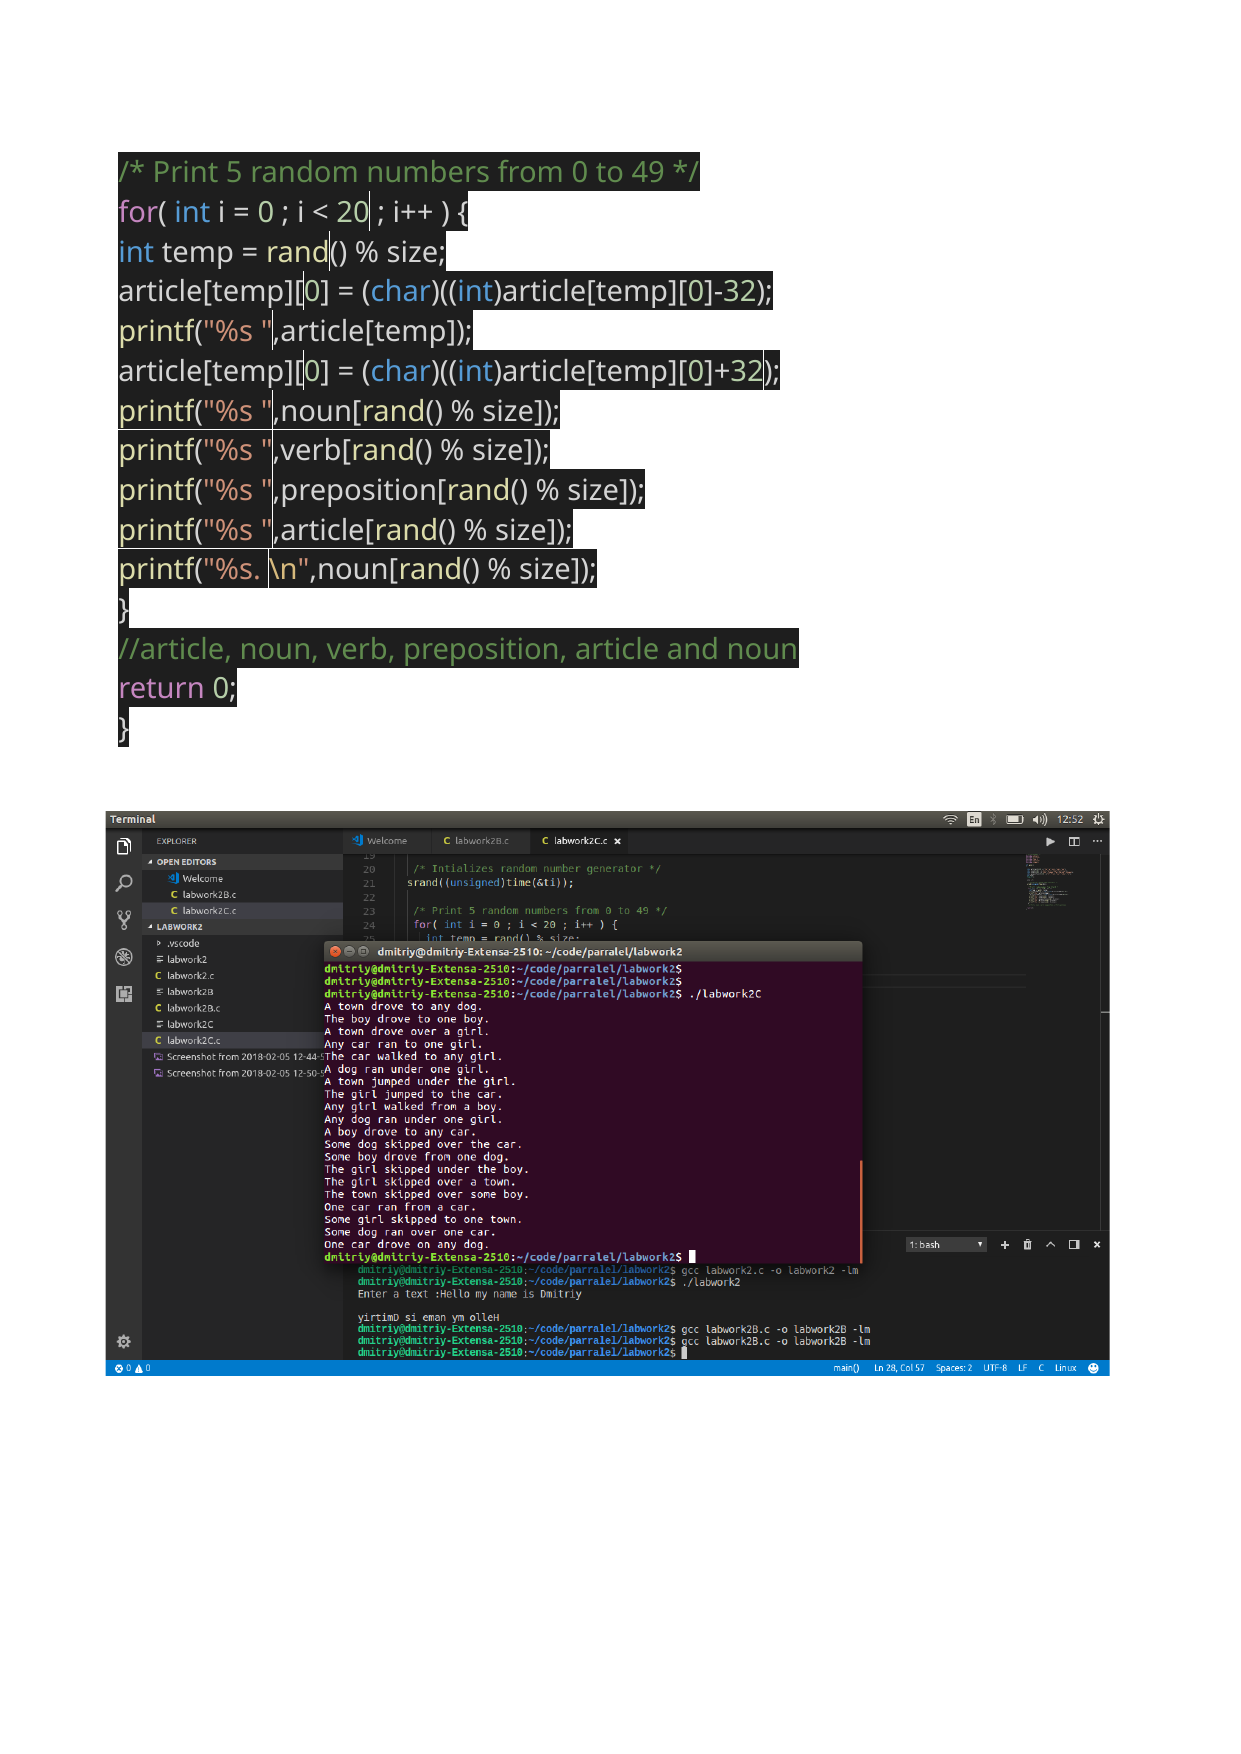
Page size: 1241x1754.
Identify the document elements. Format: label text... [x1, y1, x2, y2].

text printf("%s ",verb[rand() % size]); [118, 429, 1122, 469]
text printf("%s ",noun[rand() % size]); [118, 390, 1122, 429]
text } [118, 588, 1122, 628]
text article[temp][0] = (char)((int)article[temp][0]+32); [118, 350, 1122, 390]
text printf("%s. \n",noun[rand() % size]); [118, 548, 1122, 588]
text article[temp][0] = (char)((int)article[temp][0]-32); [118, 271, 1122, 310]
text return 0; [118, 668, 1122, 707]
text printf("%s ",article[rand() % size]); [118, 509, 1122, 548]
text } [118, 707, 1122, 747]
text int temp = rand() % size; [118, 231, 1122, 271]
text printf("%s ",article[temp]); [118, 310, 1122, 350]
text for( int i = 0 ; i < 20 ; i++ ) { [118, 191, 1122, 231]
text /* Print 5 random numbers from 0 to 49 */ [118, 152, 1122, 191]
text //article, noun, verb, preposition, article and noun [118, 628, 1122, 668]
text printf("%s ",preposition[rand() % size]); [118, 469, 1122, 509]
picture [105, 811, 1110, 1376]
